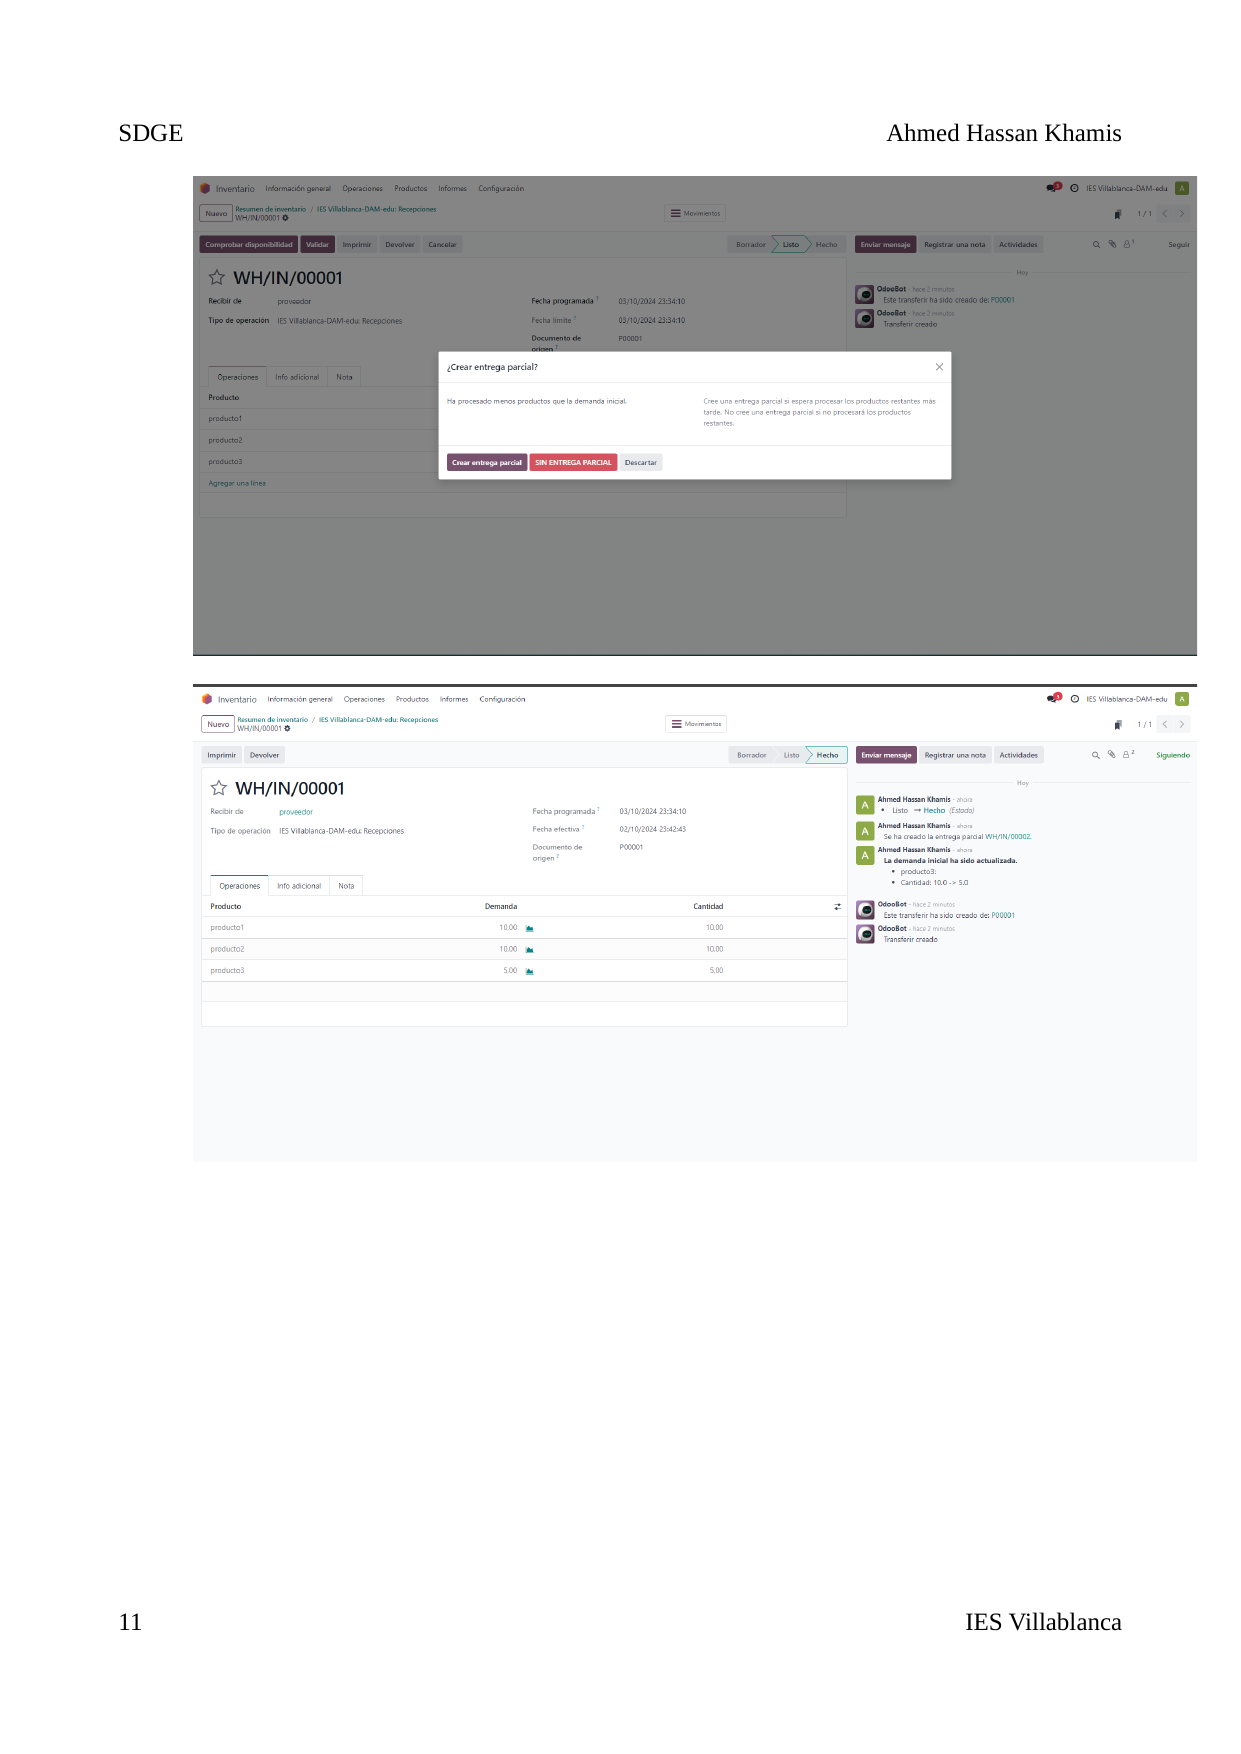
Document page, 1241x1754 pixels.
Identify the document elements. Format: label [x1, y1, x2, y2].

picture [193, 684, 1198, 1162]
picture [193, 176, 1198, 656]
